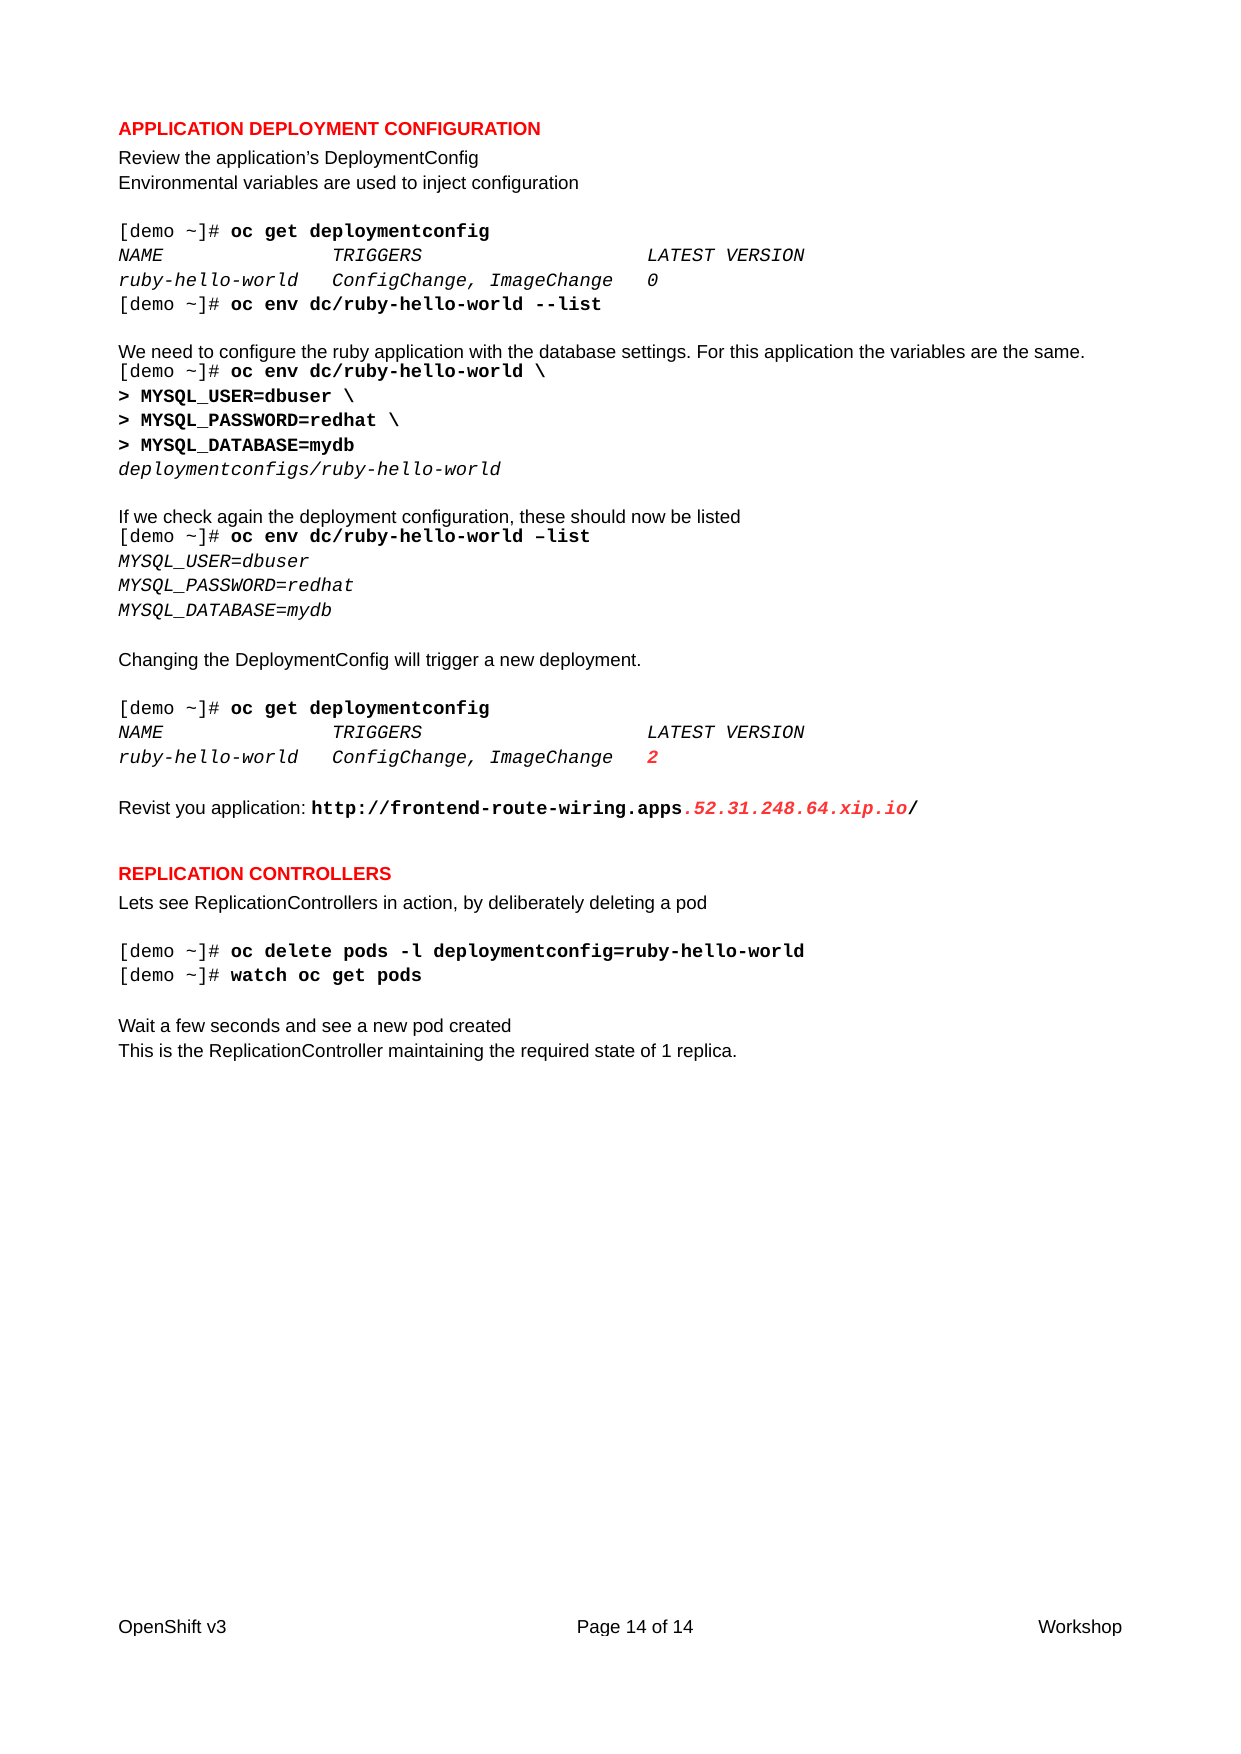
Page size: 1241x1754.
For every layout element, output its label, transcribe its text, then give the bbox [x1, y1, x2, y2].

text [demo ~]# oc get deploymentconfig [118, 699, 1122, 720]
text NAME TRIGGERS LATEST VERSION [118, 723, 1122, 744]
text [demo ~]# watch oc get pods [118, 966, 1122, 987]
text > MYSQL_DATABASE=mydb [118, 435, 1122, 457]
text This is the ReplicationController maintaining the required state of 1 replica. [118, 1040, 1122, 1062]
text Wait a few seconds and see a new pod created [118, 1015, 1122, 1037]
text ruby-hello-world ConfigChange, ImageChange 2 [118, 747, 1122, 769]
text If we check again the deployment configuration, these should now be listed [118, 506, 1122, 527]
text MYSQL_USER=dbuser [118, 552, 1122, 573]
text ruby-hello-world ConfigChange, ImageChange 0 [118, 270, 1122, 292]
text Lets see ReplicationControllers in action, by deliberately deleting a pod [118, 892, 1122, 914]
text > MYSQL_PASSWORD=redhat \ [118, 411, 1122, 432]
text Changing the DeploymentConfig will trigger a new deployment. [118, 649, 1122, 671]
text deploymentconfigs/ruby-hello-world [118, 460, 1122, 481]
text [demo ~]# oc env dc/ruby-hello-world --list [118, 295, 1122, 316]
text Environmental variables are used to inject configuration [118, 172, 1122, 193]
text Revist you application: http://frontend-route-wiring.apps.52.31.248.64.xip.io/ [118, 797, 1122, 820]
text > MYSQL_USER=dbuser \ [118, 387, 1122, 408]
text Replication Controllers [118, 863, 1122, 884]
text We need to configure the ruby application with the database settings. For this application the variables are the same. [118, 341, 1122, 362]
text Review the application’s DeploymentConfig [118, 147, 1122, 169]
text Application Deployment Configuration [118, 118, 1122, 140]
text [demo ~]# oc delete pods -l deploymentconfig=ruby-hello-world [118, 942, 1122, 963]
text [demo ~]# oc env dc/ruby-hello-world –list [118, 527, 1122, 548]
text [demo ~]# oc get deploymentconfig [118, 222, 1122, 243]
text NAME TRIGGERS LATEST VERSION [118, 246, 1122, 267]
text MYSQL_DATABASE=mydb [118, 600, 1122, 622]
text MYSQL_PASSWORD=redhat [118, 576, 1122, 597]
text [demo ~]# oc env dc/ruby-hello-world \ [118, 362, 1122, 383]
